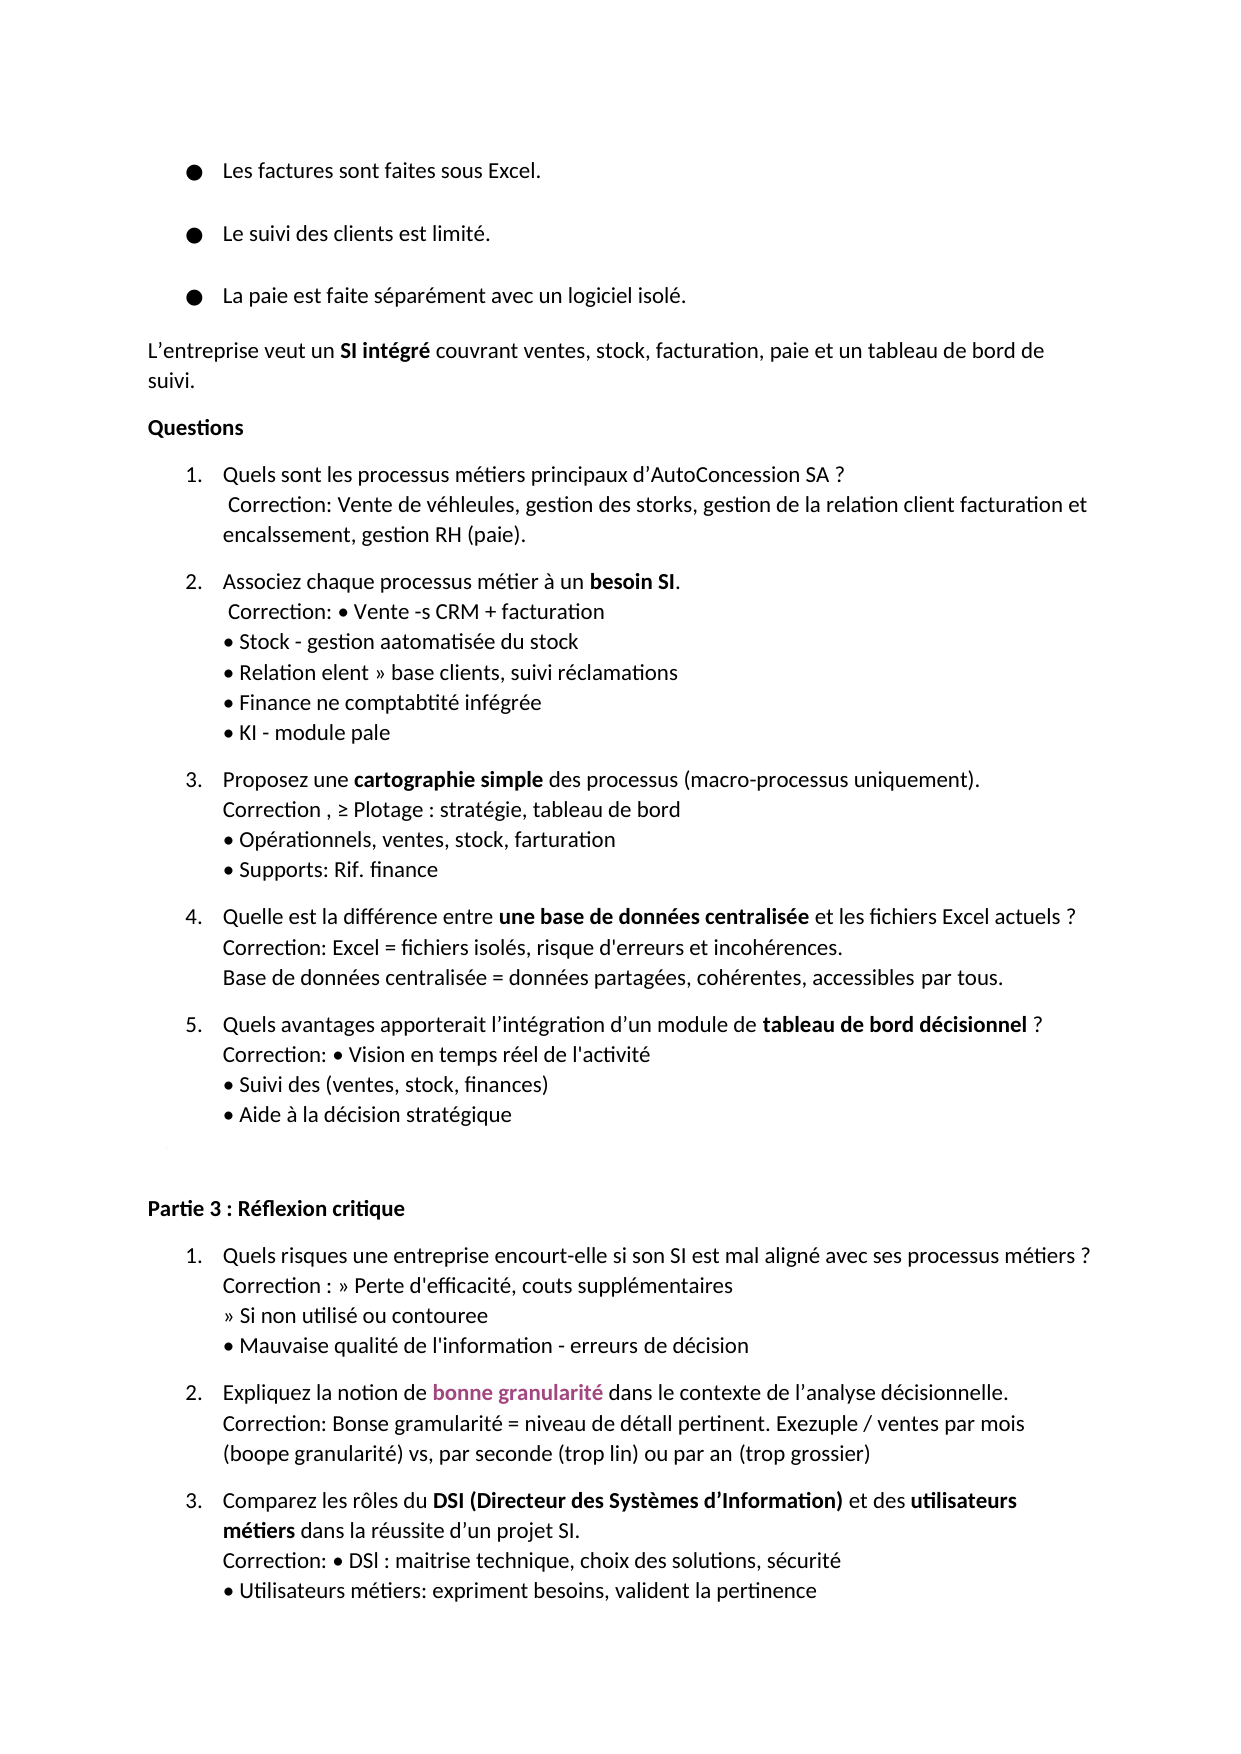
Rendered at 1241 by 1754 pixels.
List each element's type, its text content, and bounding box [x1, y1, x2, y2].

list Quels avantages apporterait l’intégration d’un module de tableau de bord décisionnel ?Correction: • Vision en temps réel de l'activité • Suivi des (ventes, stock, finances) • Aide à la décision stratégique [185, 1010, 1093, 1128]
list La paie est faite séparément avec un logiciel isolé. [185, 273, 1093, 316]
list Le suivi des clients est limité. [185, 210, 1093, 253]
text Partie 3 : Réflexion critique [148, 1194, 1093, 1222]
text Questions [148, 413, 1093, 441]
list Associez chaque processus métier à un besoin SI. Correction: • Vente -s CRM + facturation • Stock - gestion aatomatisée du stock • Relation elent » base clients, suivi réclamations • Finance ne comptabtité infégrée • KI - module pale [185, 567, 1093, 746]
list Quels sont les processus métiers principaux d’AutoConcession SA ? Correction: Vente de véhleules, gestion des storks, gestion de la relation client facturation et encalssement, gestion RH (paie). [185, 460, 1093, 548]
list Comparez les rôles du DSI (Directeur des Systèmes d’Information) et des utilisateurs métiers dans la réussite d’un projet SI. Correction: • DSl : maitrise technique, choix des solutions, sécurité • Utilisateurs métiers: expriment besoins, valident la pertinence [185, 1486, 1093, 1604]
text L’entreprise veut un SI intégré couvrant ventes, stock, facturation, paie et un tableau de bord de suivi. [148, 336, 1093, 394]
list Quels risques une entreprise encourt-elle si son SI est mal aligné avec ses processus métiers ?Correction : » Perte d'efficacité, couts supplémentaires » Si non utilisé ou contouree • Mauvaise qualité de l'information - erreurs de décision [185, 1241, 1093, 1359]
list Les factures sont faites sous Excel. [185, 148, 1093, 190]
list Proposez une cartographie simple des processus (macro-processus uniquement). Correction , ≥ Plotage : stratégie, tableau de bord • Opérationnels, ventes, stock, farturation • Supports: Rif. finance [185, 765, 1093, 883]
list Quelle est la différence entre une base de données centralisée et les fichiers Excel actuels ? Correction: Excel = fichiers isolés, risque d'erreurs et incohérences. Base de données centralisée = données partagées, cohérentes, accessibles par tous. [185, 902, 1093, 991]
list Expliquez la notion de bonne granularité dans le contexte de l’analyse décisionnelle. Correction: Bonse gramularité = niveau de détall pertinent. Exezuple / ventes par mois (boope granularité) vs, par seconde (trop lin) ou par an (trop grossier) [185, 1378, 1093, 1467]
